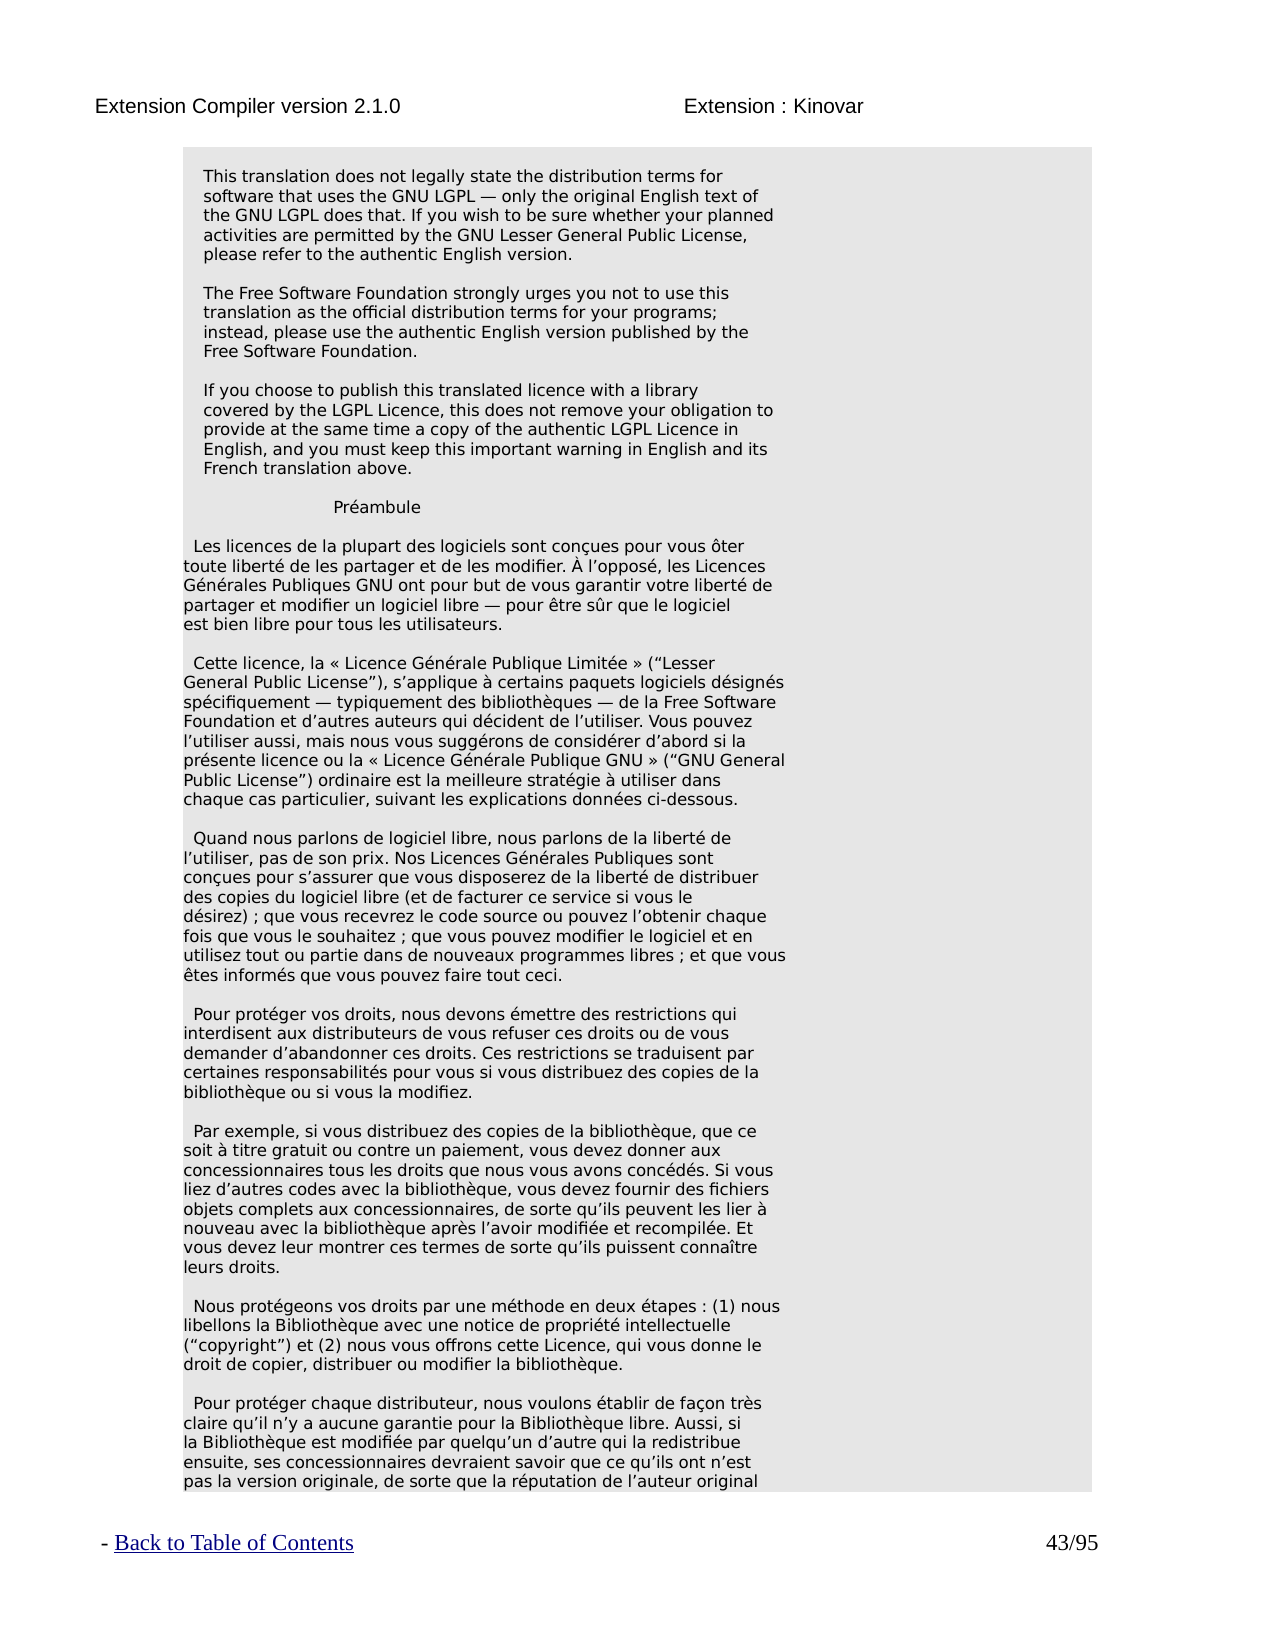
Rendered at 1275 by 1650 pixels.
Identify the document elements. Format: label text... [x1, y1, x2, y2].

text The Free Software Foundation strongly urges you not to use this [183, 284, 1092, 303]
text activities are permitted by the GNU Lesser General Public License, [183, 225, 1092, 245]
text toute liberté de les partager et de les modifier. À l’opposé, les Licences [183, 557, 1092, 576]
text ensuite, ses concessionnaires devraient savoir que ce qu’ils ont n’est [183, 1453, 1092, 1472]
text software that uses the GNU LGPL — only the original English text of [183, 186, 1092, 206]
text provide at the same time a copy of the authentic LGPL Licence in [183, 420, 1092, 440]
text chaque cas particulier, suivant les explications données ci-dessous. [183, 790, 1092, 810]
text la Bibliothèque est modifiée par quelqu’un d’autre qui la redistribue [183, 1433, 1092, 1453]
text (“copyright”) et (2) nous vous offrons cette Licence, qui vous donne le [183, 1336, 1092, 1355]
text translation as the official distribution terms for your programs; [183, 303, 1092, 323]
text covered by the LGPL Licence, this does not remove your obligation to [183, 401, 1092, 420]
text Les licences de la plupart des logiciels sont conçues pour vous ôter [183, 537, 1092, 557]
text demander d’abandonner ces droits. Ces restrictions se traduisent par [183, 1043, 1092, 1063]
text English, and you must keep this important warning in English and its [183, 440, 1092, 459]
text Pour protéger chaque distributeur, nous voulons établir de façon très [183, 1394, 1092, 1414]
text instead, please use the authentic English version published by the [183, 323, 1092, 342]
text interdisent aux distributeurs de vous refuser ces droits ou de vous [183, 1024, 1092, 1043]
text droit de copier, distribuer ou modifier la bibliothèque. [183, 1355, 1092, 1375]
text spécifiquement — typiquement des bibliothèques — de la Free Software [183, 693, 1092, 712]
text Quand nous parlons de logiciel libre, nous parlons de la liberté de [183, 829, 1092, 849]
text Free Software Foundation. [183, 342, 1092, 362]
text Nous protégeons vos droits par une méthode en deux étapes : (1) nous [183, 1297, 1092, 1316]
text This translation does not legally state the distribution terms for [183, 167, 1092, 186]
text General Public License”), s’applique à certains paquets logiciels désignés [183, 673, 1092, 693]
text partager et modifier un logiciel libre — pour être sûr que le logiciel [183, 596, 1092, 615]
text libellons la Bibliothèque avec une notice de propriété intellectuelle [183, 1316, 1092, 1336]
text French translation above. [183, 459, 1092, 479]
text Public License”) ordinaire est la meilleure stratégie à utiliser dans [183, 771, 1092, 790]
text présente licence ou la « Licence Générale Publique GNU » (“GNU General [183, 751, 1092, 771]
text Par exemple, si vous distribuez des copies de la bibliothèque, que ce [183, 1121, 1092, 1141]
text vous devez leur montrer ces termes de sorte qu’ils puissent connaître [183, 1238, 1092, 1258]
text the GNU LGPL does that. If you wish to be sure whether your planned [183, 206, 1092, 225]
text bibliothèque ou si vous la modifiez. [183, 1082, 1092, 1102]
text soit à titre gratuit ou contre un paiement, vous devez donner aux [183, 1141, 1092, 1160]
text nouveau avec la bibliothèque après l’avoir modifiée et recompilée. Et [183, 1219, 1092, 1238]
text conçues pour s’assurer que vous disposerez de la liberté de distribuer [183, 868, 1092, 888]
text liez d’autres codes avec la bibliothèque, vous devez fournir des fichiers [183, 1180, 1092, 1199]
text l’utiliser, pas de son prix. Nos Licences Générales Publiques sont [183, 849, 1092, 868]
text certaines responsabilités pour vous si vous distribuez des copies de la [183, 1063, 1092, 1082]
text l’utiliser aussi, mais nous vous suggérons de considérer d’abord si la [183, 732, 1092, 751]
text please refer to the authentic English version. [183, 245, 1092, 264]
text utilisez tout ou partie dans de nouveaux programmes libres ; et que vous [183, 946, 1092, 966]
text claire qu’il n’y a aucune garantie pour la Bibliothèque libre. Aussi, si [183, 1414, 1092, 1433]
text des copies du logiciel libre (et de facturer ce service si vous le [183, 888, 1092, 907]
text désirez) ; que vous recevrez le code source ou pouvez l’obtenir chaque [183, 907, 1092, 927]
text pas la version originale, de sorte que la réputation de l’auteur original [183, 1472, 1092, 1492]
text concessionnaires tous les droits que nous vous avons concédés. Si vous [183, 1160, 1092, 1180]
text êtes informés que vous pouvez faire tout ceci. [183, 966, 1092, 985]
text If you choose to publish this translated licence with a library [183, 381, 1092, 401]
text fois que vous le souhaitez ; que vous pouvez modifier le logiciel et en [183, 927, 1092, 946]
text Pour protéger vos droits, nous devons émettre des restrictions qui [183, 1004, 1092, 1024]
text Préambule [183, 498, 1092, 518]
text Générales Publiques GNU ont pour but de vous garantir votre liberté de [183, 576, 1092, 596]
text Foundation et d’autres auteurs qui décident de l’utiliser. Vous pouvez [183, 712, 1092, 732]
text est bien libre pour tous les utilisateurs. [183, 615, 1092, 634]
text objets complets aux concessionnaires, de sorte qu’ils peuvent les lier à [183, 1199, 1092, 1219]
text leurs droits. [183, 1258, 1092, 1277]
text Cette licence, la « Licence Générale Publique Limitée » (“Lesser [183, 654, 1092, 673]
